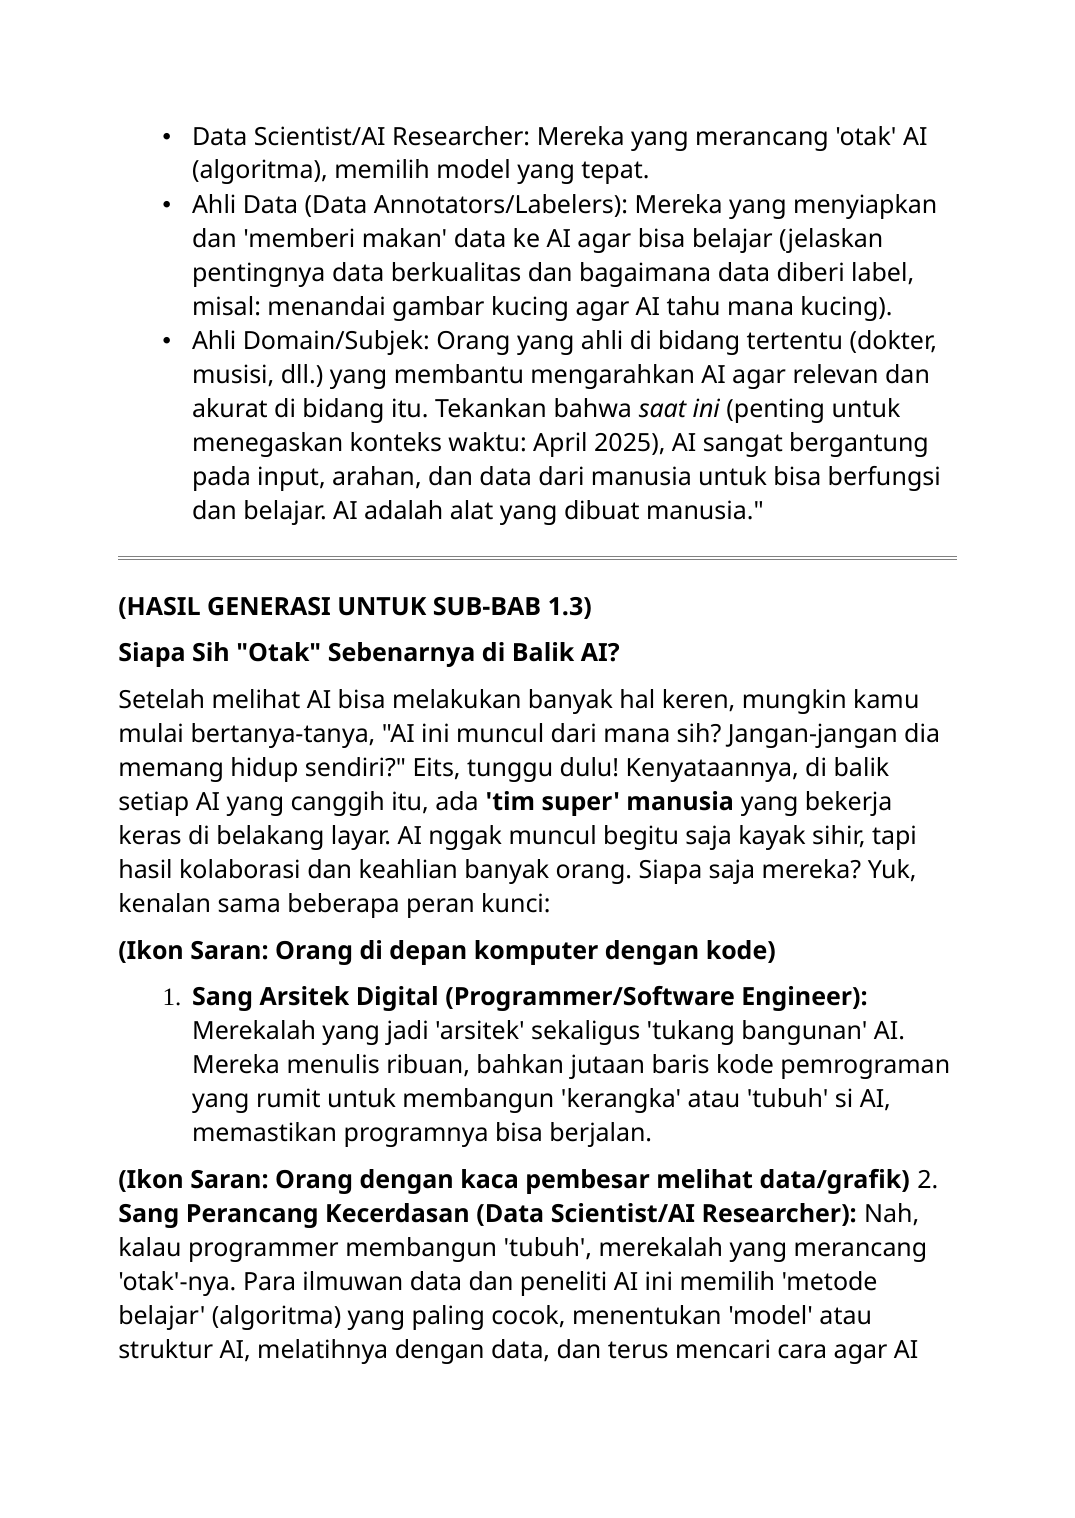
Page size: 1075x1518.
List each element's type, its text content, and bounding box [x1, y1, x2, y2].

list Ahli Domain/Subjek: Orang yang ahli di bidang tertentu (dokter, musisi, dll.) yang membantu mengarahkan AI agar relevan dan akurat di bidang itu. Tekankan bahwa saat ini (penting untuk menegaskan konteks waktu: April 2025), AI sangat bergantung pada input, arahan, dan data dari manusia untuk bisa berfungsi dan belajar. AI adalah alat yang dibuat manusia." [162, 322, 957, 527]
list Data Scientist/AI Researcher: Mereka yang merancang 'otak' AI (algoritma), memilih model yang tepat. [162, 118, 957, 186]
text (Ikon Saran: Orang di depan komputer dengan kode) [118, 932, 957, 966]
text (Ikon Saran: Orang dengan kaca pembesar melihat data/grafik) 2. Sang Perancang Kecerdasan (Data Scientist/AI Researcher): Nah, kalau programmer membangun 'tubuh', merekalah yang merancang 'otak'-nya. Para ilmuwan data dan peneliti AI ini memilih 'metode belajar' (algoritma) yang paling cocok, menentukan 'model' atau struktur AI, melatihnya dengan data, dan terus mencari cara agar AI [118, 1162, 957, 1366]
text (HASIL GENERASI UNTUK SUB-BAB 1.3) [118, 588, 957, 622]
list Ahli Data (Data Annotators/Labelers): Mereka yang menyiapkan dan 'memberi makan' data ke AI agar bisa belajar (jelaskan pentingnya data berkualitas dan bagaimana data diberi label, misal: menandai gambar kucing agar AI tahu mana kucing). [162, 186, 957, 322]
text Setelah melihat AI bisa melakukan banyak hal keren, mungkin kamu mulai bertanya-tanya, "AI ini muncul dari mana sih? Jangan-jangan dia memang hidup sendiri?" Eits, tunggu dulu! Kenyataannya, di balik setiap AI yang canggih itu, ada 'tim super' manusia yang bekerja keras di belakang layar. AI nggak muncul begitu saja kayak sihir, tapi hasil kolaborasi dan keahlian banyak orang. Siapa saja mereka? Yuk, kenalan sama beberapa peran kunci: [118, 681, 957, 920]
list Sang Arsitek Digital (Programmer/Software Engineer): Merekalah yang jadi 'arsitek' sekaligus 'tukang bangunan' AI. Mereka menulis ribuan, bahkan jutaan baris kode pemrograman yang rumit untuk membangun 'kerangka' atau 'tubuh' si AI, memastikan programnya bisa berjalan. [162, 979, 957, 1149]
text Siapa Sih "Otak" Sebenarnya di Balik AI? [118, 635, 957, 669]
